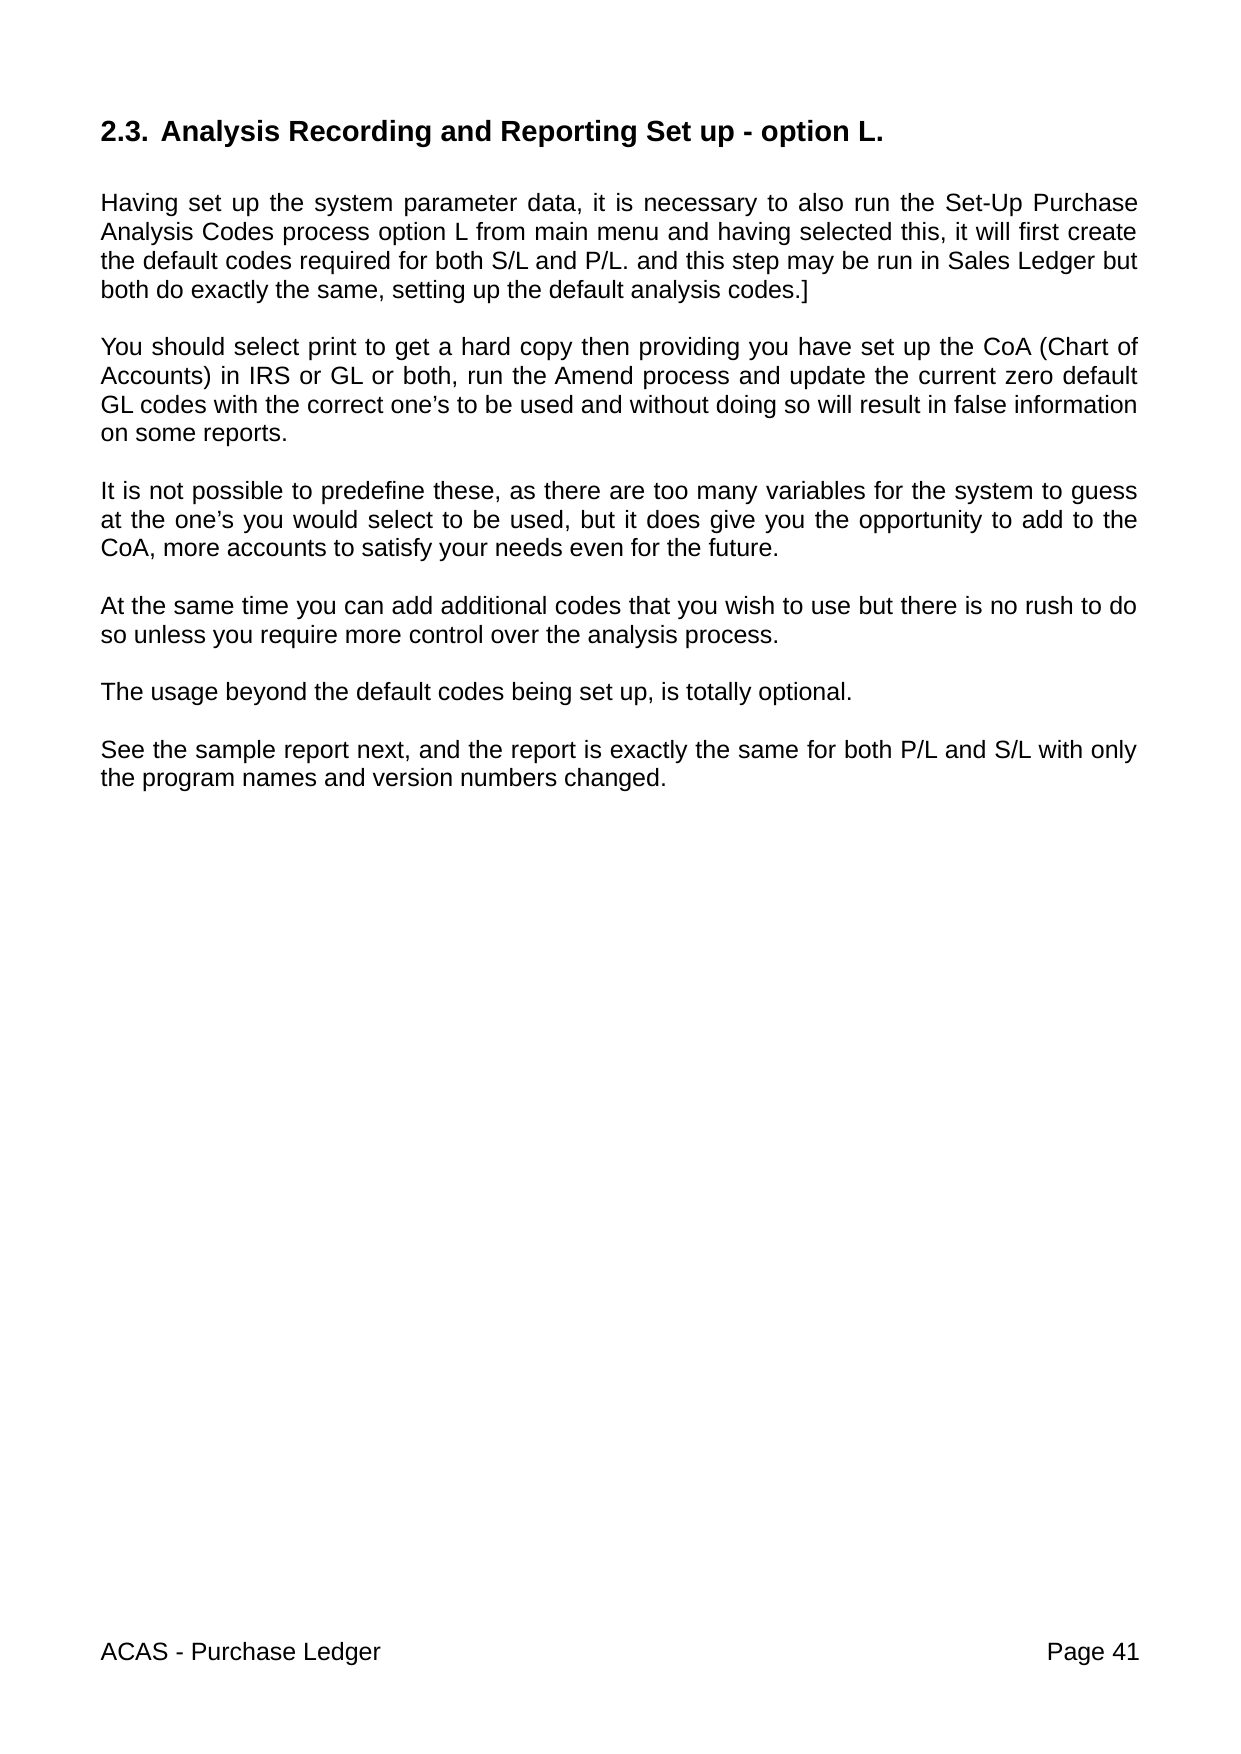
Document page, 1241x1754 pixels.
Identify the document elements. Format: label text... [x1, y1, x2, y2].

subtitle Analysis Recording and Reporting Set up - option L. [100, 113, 1140, 147]
text You should select print to get a hard copy then providing you have set up the CoA (Chart of Accounts) in IRS or GL or both, run the Amend process and update the current zero default GL codes with the correct one’s to be used and without doing so will result in false information on some reports. [100, 332, 1140, 447]
text At the same time you can add additional codes that you wish to use but there is no rush to do so unless you require more control over the analysis process. [100, 591, 1140, 648]
text The usage beyond the default codes being set up, is totally optional. [100, 677, 1140, 706]
text See the sample report next, and the report is exactly the same for both P/L and S/L with only the program names and version numbers changed. [100, 734, 1140, 792]
text Having set up the system parameter data, it is necessary to also run the Set-Up Purchase Analysis Codes process option L from main menu and having selected this, it will first create the default codes required for both S/L and P/L. and this step may be run in Sales Ledger but both do exactly the same, setting up the default analysis codes.] [100, 188, 1140, 303]
text It is not possible to predefine these, as there are too many variables for the system to guess at the one’s you would select to be used, but it does give you the opportunity to add to the CoA, more accounts to satisfy your needs even for the future. [100, 476, 1140, 562]
